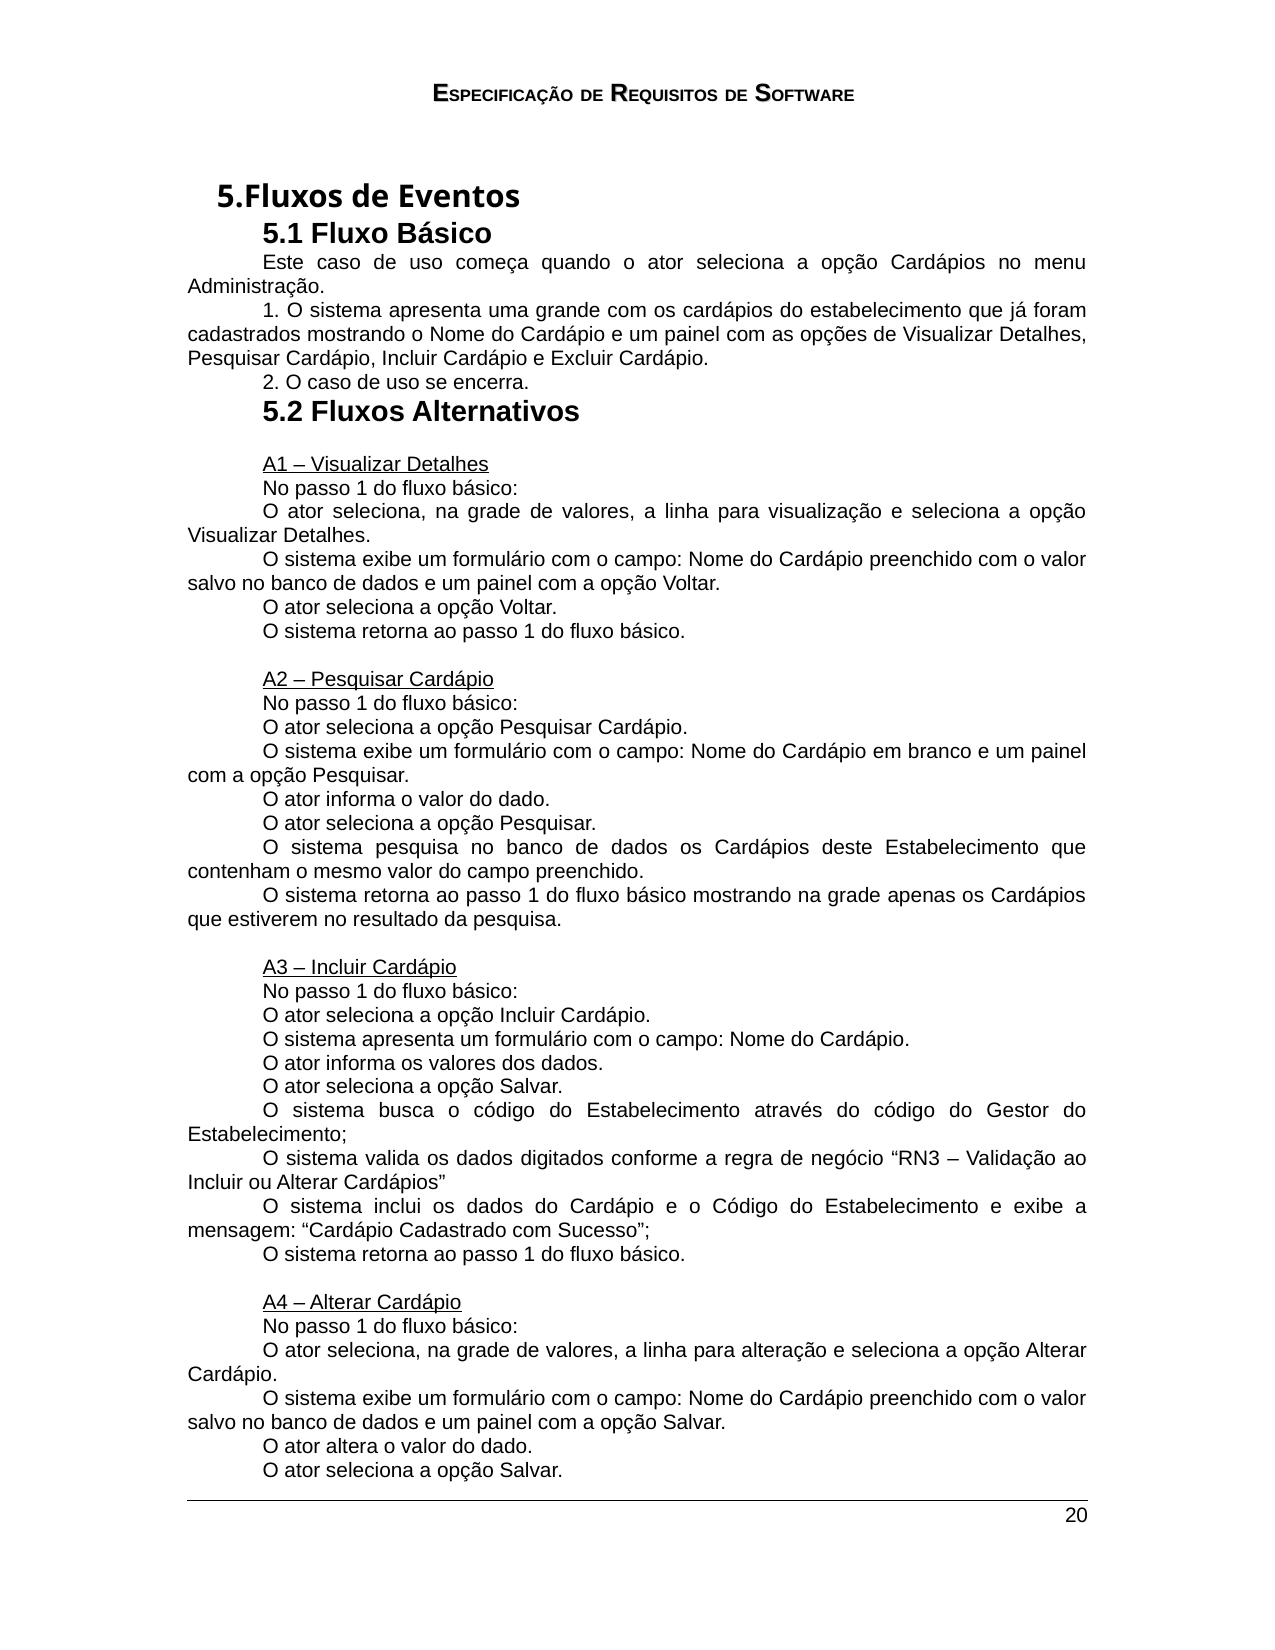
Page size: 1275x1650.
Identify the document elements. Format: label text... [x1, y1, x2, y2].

text O ator seleciona a opção Pesquisar. [187, 811, 1088, 835]
text O ator informa o valor do dado. [187, 787, 1088, 811]
text O sistema valida os dados digitados conforme a regra de negócio “RN3 – Validação ao Incluir ou Alterar Cardápios” [187, 1146, 1088, 1194]
text O sistema inclui os dados do Cardápio e o Código do Estabelecimento e exibe a mensagem: “Cardápio Cadastrado com Sucesso”; [187, 1194, 1088, 1242]
text O ator seleciona a opção Pesquisar Cardápio. [187, 715, 1088, 739]
text O ator altera o valor do dado. [187, 1434, 1088, 1458]
text O sistema exibe um formulário com o campo: Nome do Cardápio em branco e um painel com a opção Pesquisar. [187, 739, 1088, 787]
text O sistema exibe um formulário com o campo: Nome do Cardápio preenchido com o valor salvo no banco de dados e um painel com a opção Salvar. [187, 1386, 1088, 1434]
subtitle 5.2 Fluxos Alternativos [187, 394, 1088, 427]
subtitle Fluxos de Eventos [187, 174, 1088, 217]
text No passo 1 do fluxo básico: [187, 475, 1088, 499]
subtitle 5.1 Fluxo Básico [187, 217, 1088, 250]
text O ator seleciona a opção Salvar. [187, 1074, 1088, 1098]
text O ator seleciona a opção Salvar. [187, 1458, 1088, 1482]
text Este caso de uso começa quando o ator seleciona a opção Cardápios no menu Administração. [187, 250, 1088, 298]
text O ator seleciona a opção Voltar. [187, 595, 1088, 619]
text 2. O caso de uso se encerra. [187, 370, 1088, 394]
text O sistema retorna ao passo 1 do fluxo básico mostrando na grade apenas os Cardápios que estiverem no resultado da pesquisa. [187, 883, 1088, 931]
text O sistema retorna ao passo 1 do fluxo básico. [187, 1242, 1088, 1266]
text No passo 1 do fluxo básico: [187, 691, 1088, 715]
text O sistema busca o código do Estabelecimento através do código do Gestor do Estabelecimento; [187, 1098, 1088, 1146]
text No passo 1 do fluxo básico: [187, 1314, 1088, 1338]
text O sistema apresenta um formulário com o campo: Nome do Cardápio. [187, 1026, 1088, 1050]
text O ator seleciona, na grade de valores, a linha para visualização e seleciona a opção Visualizar Detalhes. [187, 499, 1088, 547]
text O sistema exibe um formulário com o campo: Nome do Cardápio preenchido com o valor salvo no banco de dados e um painel com a opção Voltar. [187, 547, 1088, 595]
text O sistema retorna ao passo 1 do fluxo básico. [187, 619, 1088, 643]
text A4 – Alterar Cardápio [187, 1290, 1088, 1314]
text A1 – Visualizar Detalhes [187, 451, 1088, 475]
text O ator informa os valores dos dados. [187, 1050, 1088, 1074]
text No passo 1 do fluxo básico: [187, 978, 1088, 1002]
text O sistema pesquisa no banco de dados os Cardápios deste Estabelecimento que contenham o mesmo valor do campo preenchido. [187, 835, 1088, 883]
text 1. O sistema apresenta uma grande com os cardápios do estabelecimento que já foram cadastrados mostrando o Nome do Cardápio e um painel com as opções de Visualizar Detalhes, Pesquisar Cardápio, Incluir Cardápio e Excluir Cardápio. [187, 298, 1088, 370]
text A2 – Pesquisar Cardápio [187, 667, 1088, 691]
text O ator seleciona, na grade de valores, a linha para alteração e seleciona a opção Alterar Cardápio. [187, 1338, 1088, 1386]
text A3 – Incluir Cardápio [187, 954, 1088, 978]
text O ator seleciona a opção Incluir Cardápio. [187, 1002, 1088, 1026]
